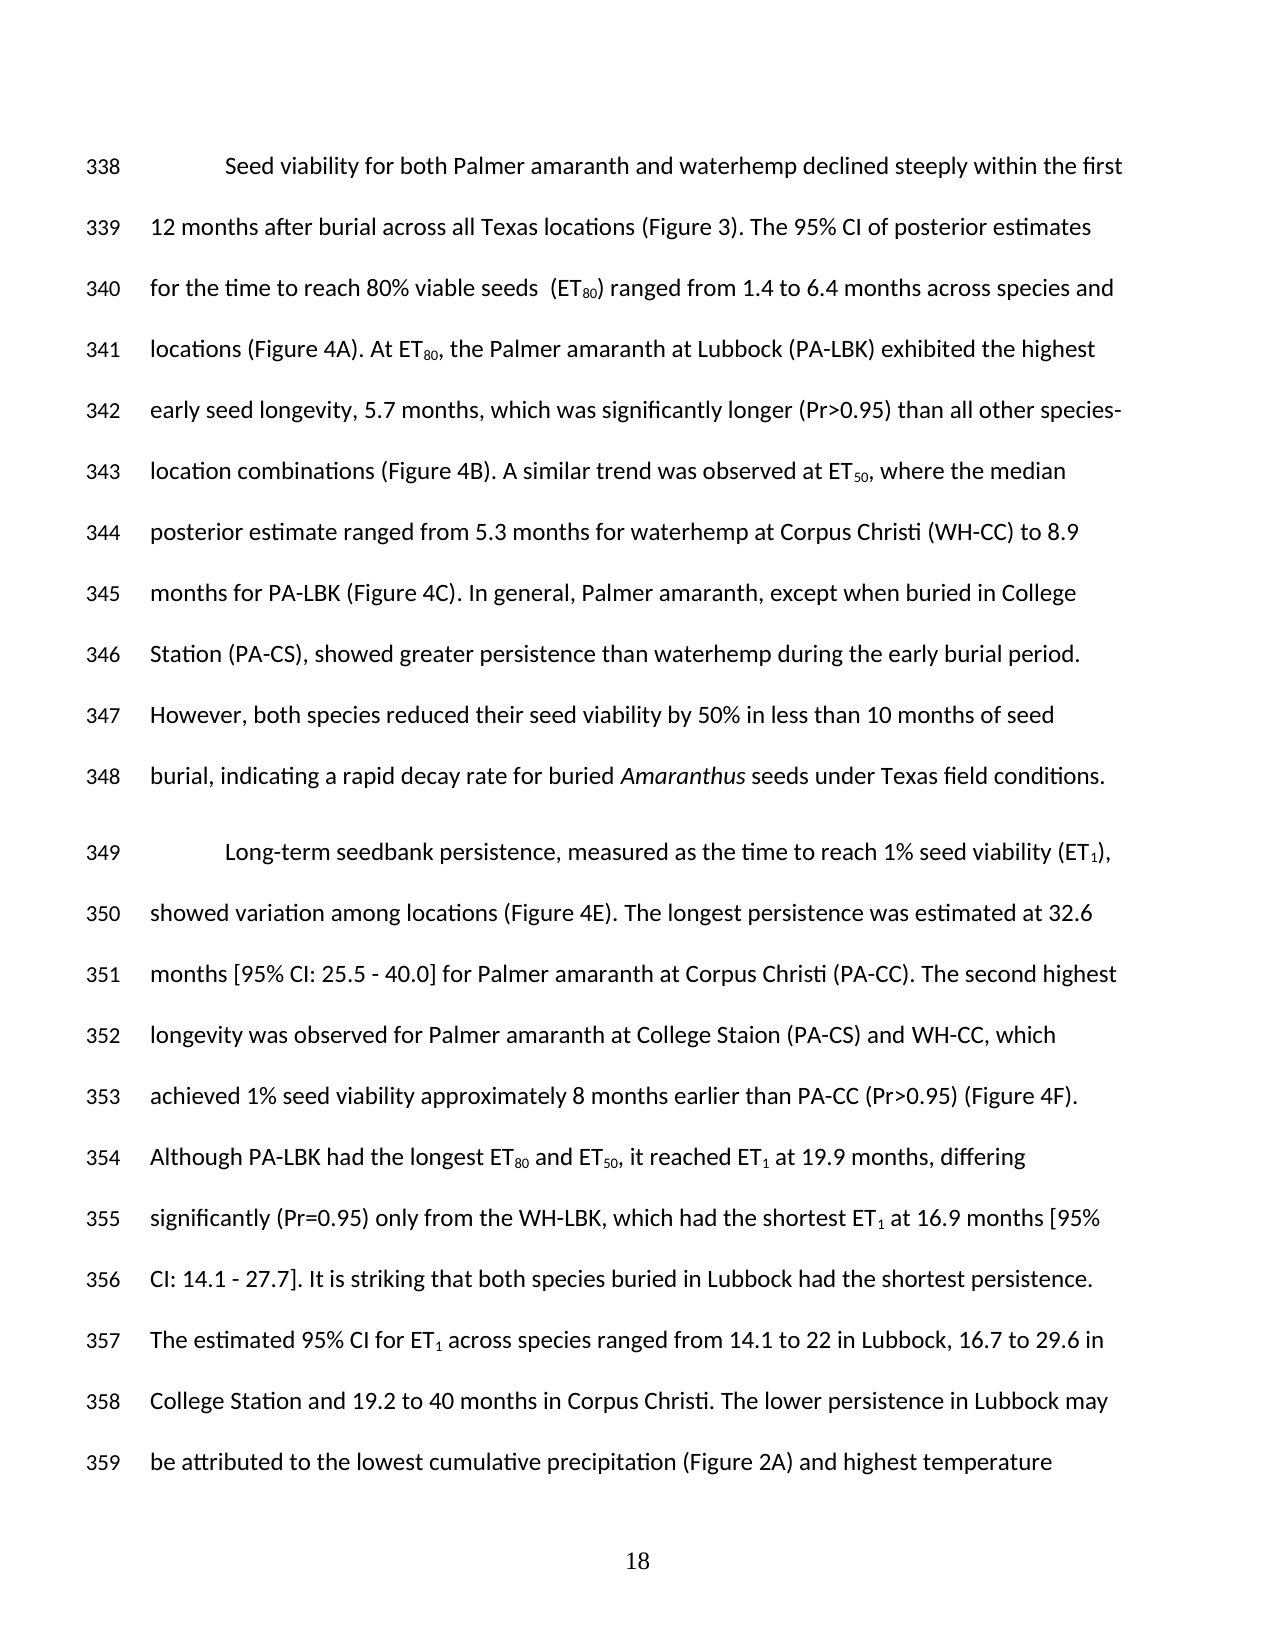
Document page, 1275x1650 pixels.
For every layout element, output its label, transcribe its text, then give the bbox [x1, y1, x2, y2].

text Long-term seedbank persistence, measured as the time to reach 1% seed viability (ET1), showed variation among locations (Figure 4E). The longest persistence was estimated at 32.6 months [95% CI: 25.5 - 40.0] for Palmer amaranth at Corpus Christi (PA-CC). The second highest longevity was observed for Palmer amaranth at College Staion (PA-CS) and WH-CC, which achieved 1% seed viability approximately 8 months earlier than PA-CC (Pr>0.95) (Figure 4F). Although PA-LBK had the longest ET80 and ET50, it reached ET1 at 19.9 months, differing significantly (Pr=0.95) only from the WH-LBK, which had the shortest ET1 at 16.9 months [95% CI: 14.1 - 27.7]. It is striking that both species buried in Lubbock had the shortest persistence. The estimated 95% CI for ET1 across species ranged from 14.1 to 22 in Lubbock, 16.7 to 29.6 in College Station and 19.2 to 40 months in Corpus Christi. The lower persistence in Lubbock may be attributed to the lowest cumulative precipitation (Figure 2A) and highest temperature [150, 836, 1125, 1477]
text Seed viability for both Palmer amaranth and waterhemp declined steeply within the first 12 months after burial across all Texas locations (Figure 3). The 95% CI of posterior estimates for the time to reach 80% viable seeds (ET80) ranged from 1.4 to 6.4 months across species and locations (Figure 4A). At ET80, the Palmer amaranth at Lubbock (PA-LBK) exhibited the highest early seed longevity, 5.7 months, which was significantly longer (Pr>0.95) than all other species-location combinations (Figure 4B). A similar trend was observed at ET50, where the median posterior estimate ranged from 5.3 months for waterhemp at Corpus Christi (WH-CC) to 8.9 months for PA-LBK (Figure 4C). In general, Palmer amaranth, except when buried in College Station (PA-CS), showed greater persistence than waterhemp during the early burial period. However, both species reduced their seed viability by 50% in less than 10 months of seed burial, indicating a rapid decay rate for buried Amaranthus seeds under Texas field conditions. [150, 150, 1125, 791]
